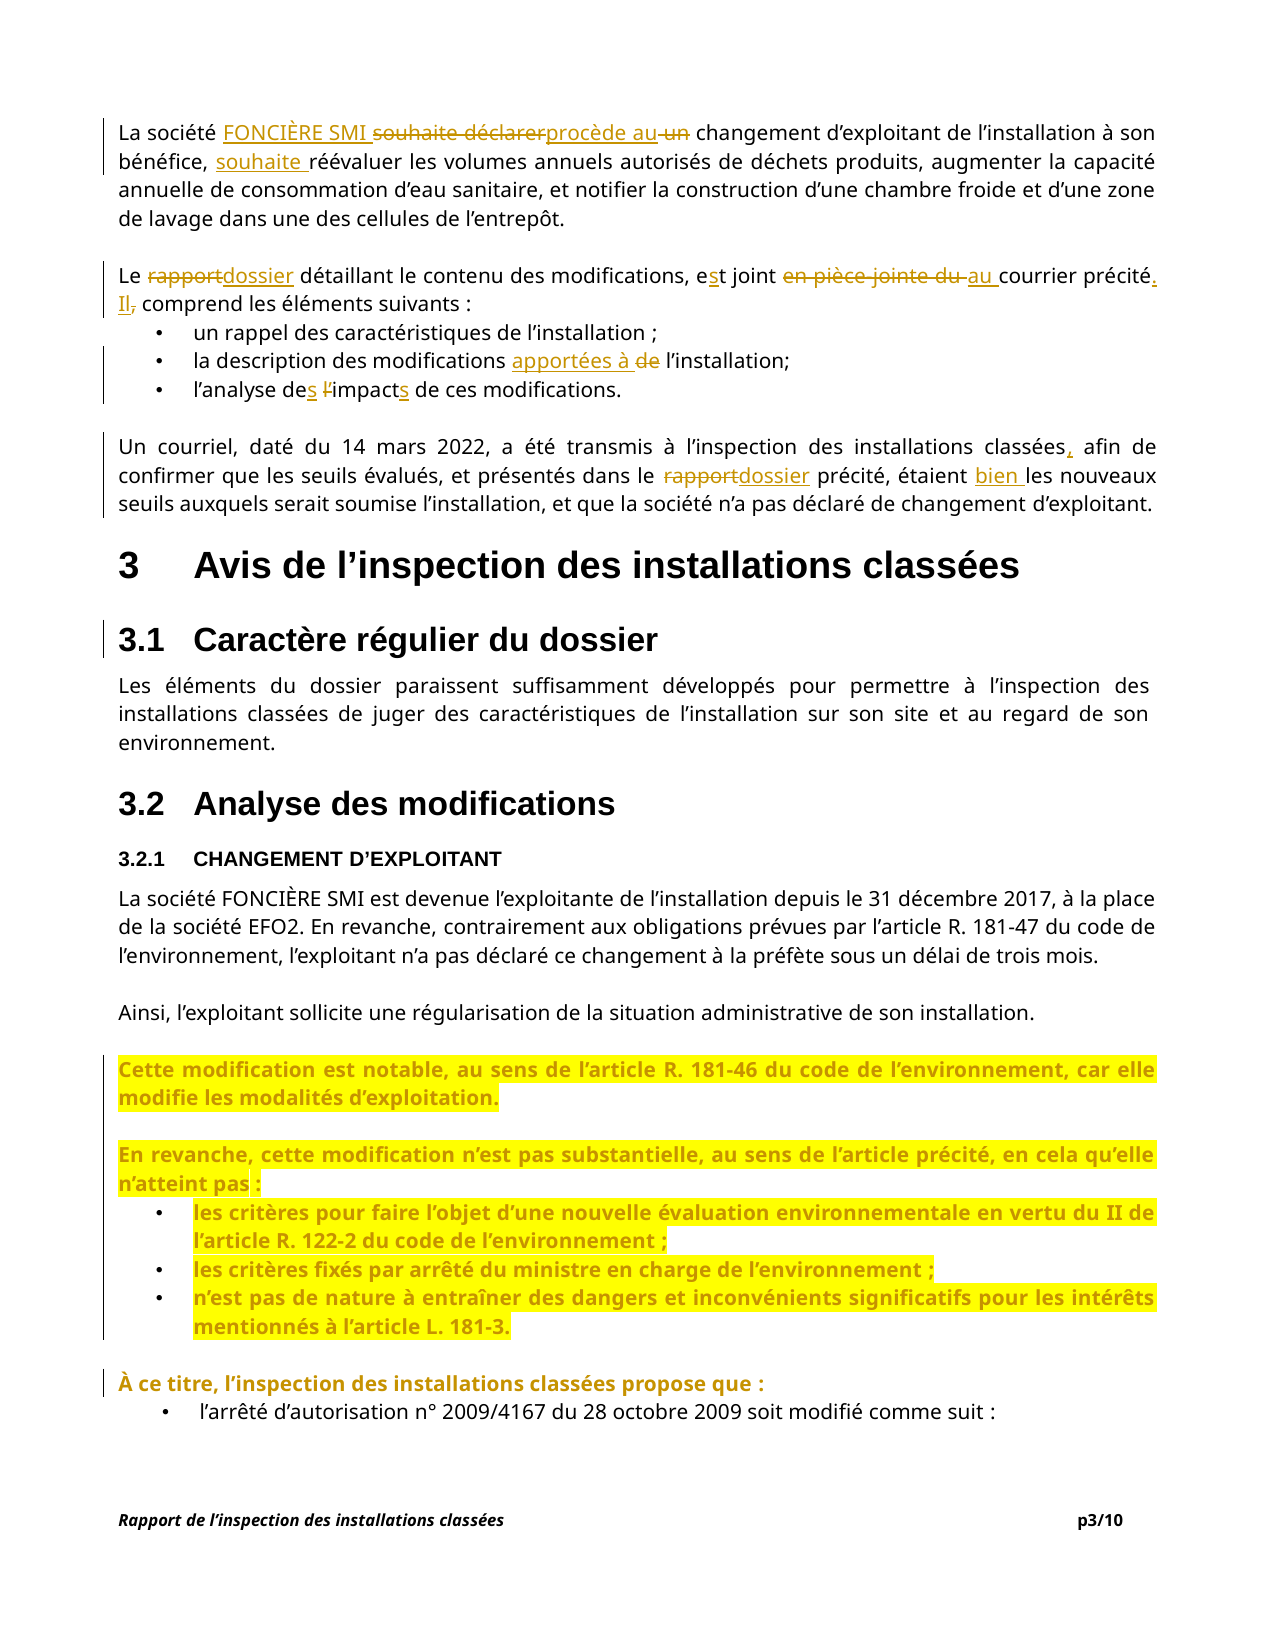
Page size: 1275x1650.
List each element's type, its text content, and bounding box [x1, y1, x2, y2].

list l’analyse des impacts de ces modifications. [156, 375, 1157, 403]
list Les éléments du dossier paraissent suffisamment développés pour permettre à l’inspection des installations classées de juger des caractéristiques de l’installation sur son site et au regard de son environnement. [118, 671, 1151, 756]
text Ainsi, l’exploitant sollicite une régularisation de la situation administrative de son installation. [118, 998, 1157, 1026]
list les critères fixés par arrêté du ministre en charge de l’environnement ; [156, 1254, 1157, 1283]
subtitle Changement d’exploitant [118, 847, 1157, 871]
list la description des modifications apportées à l’installation; [156, 346, 1157, 375]
list l’arrêté d’autorisation n° 2009/4167 du 28 octobre 2009 soit modifié comme suit : [162, 1397, 1157, 1426]
text Un courriel, daté du 14 mars 2022, a été transmis à l’inspection des installations classées, afin de confirmer que les seuils évalués, et présentés dans le dossier précité, étaient bien les nouveaux seuils auxquels serait soumise l’installation, et que la société n’a pas déclaré de changement d’exploitant. [118, 432, 1157, 518]
subtitle Caractère régulier du dossier [118, 619, 1157, 658]
list un rappel des caractéristiques de l’installation ; [156, 318, 1157, 346]
text Cette modification est notable, au sens de l’article R. 181-46 du code de l’environnement, car elle modifie les modalités d’exploitation. [118, 1055, 1157, 1112]
text En revanche, cette modification n’est pas substantielle, au sens de l’article précité, en cela qu’elle n’atteint pas : [118, 1140, 1157, 1197]
list n’est pas de nature à entraîner des dangers et inconvénients significatifs pour les intérêts mentionnés à l’article L. 181-3. [156, 1283, 1157, 1340]
text La société FONCIÈRE SMI est devenue l’exploitante de l’installation depuis le 31 décembre 2017, à la place de la société EFO2. En revanche, contrairement aux obligations prévues par l’article R. 181-47 du code de l’environnement, l’exploitant n’a pas déclaré ce changement à la préfète sous un délai de trois mois. [118, 883, 1157, 969]
text À ce titre, l’inspection des installations classées propose que : [118, 1369, 1157, 1397]
subtitle Analyse des modifications [118, 783, 1157, 822]
text La société FONCIÈRE SMI procède au changement d’exploitant de l’installation à son bénéfice, souhaite réévaluer les volumes annuels autorisés de déchets produits, augmenter la capacité annuelle de consommation d’eau sanitaire, et notifier la construction d’une chambre froide et d’une zone de lavage dans une des cellules de l’entrepôt. [118, 118, 1157, 232]
text Le dossier détaillant le contenu des modifications, est joint au courrier précité. Il comprend les éléments suivants : [118, 261, 1157, 318]
list les critères pour faire l’objet d’une nouvelle évaluation environnementale en vertu du II de l’article R. 122-2 du code de l’environnement ; [156, 1197, 1157, 1254]
subtitle Avis de l’inspection des installations classées [118, 543, 1157, 586]
